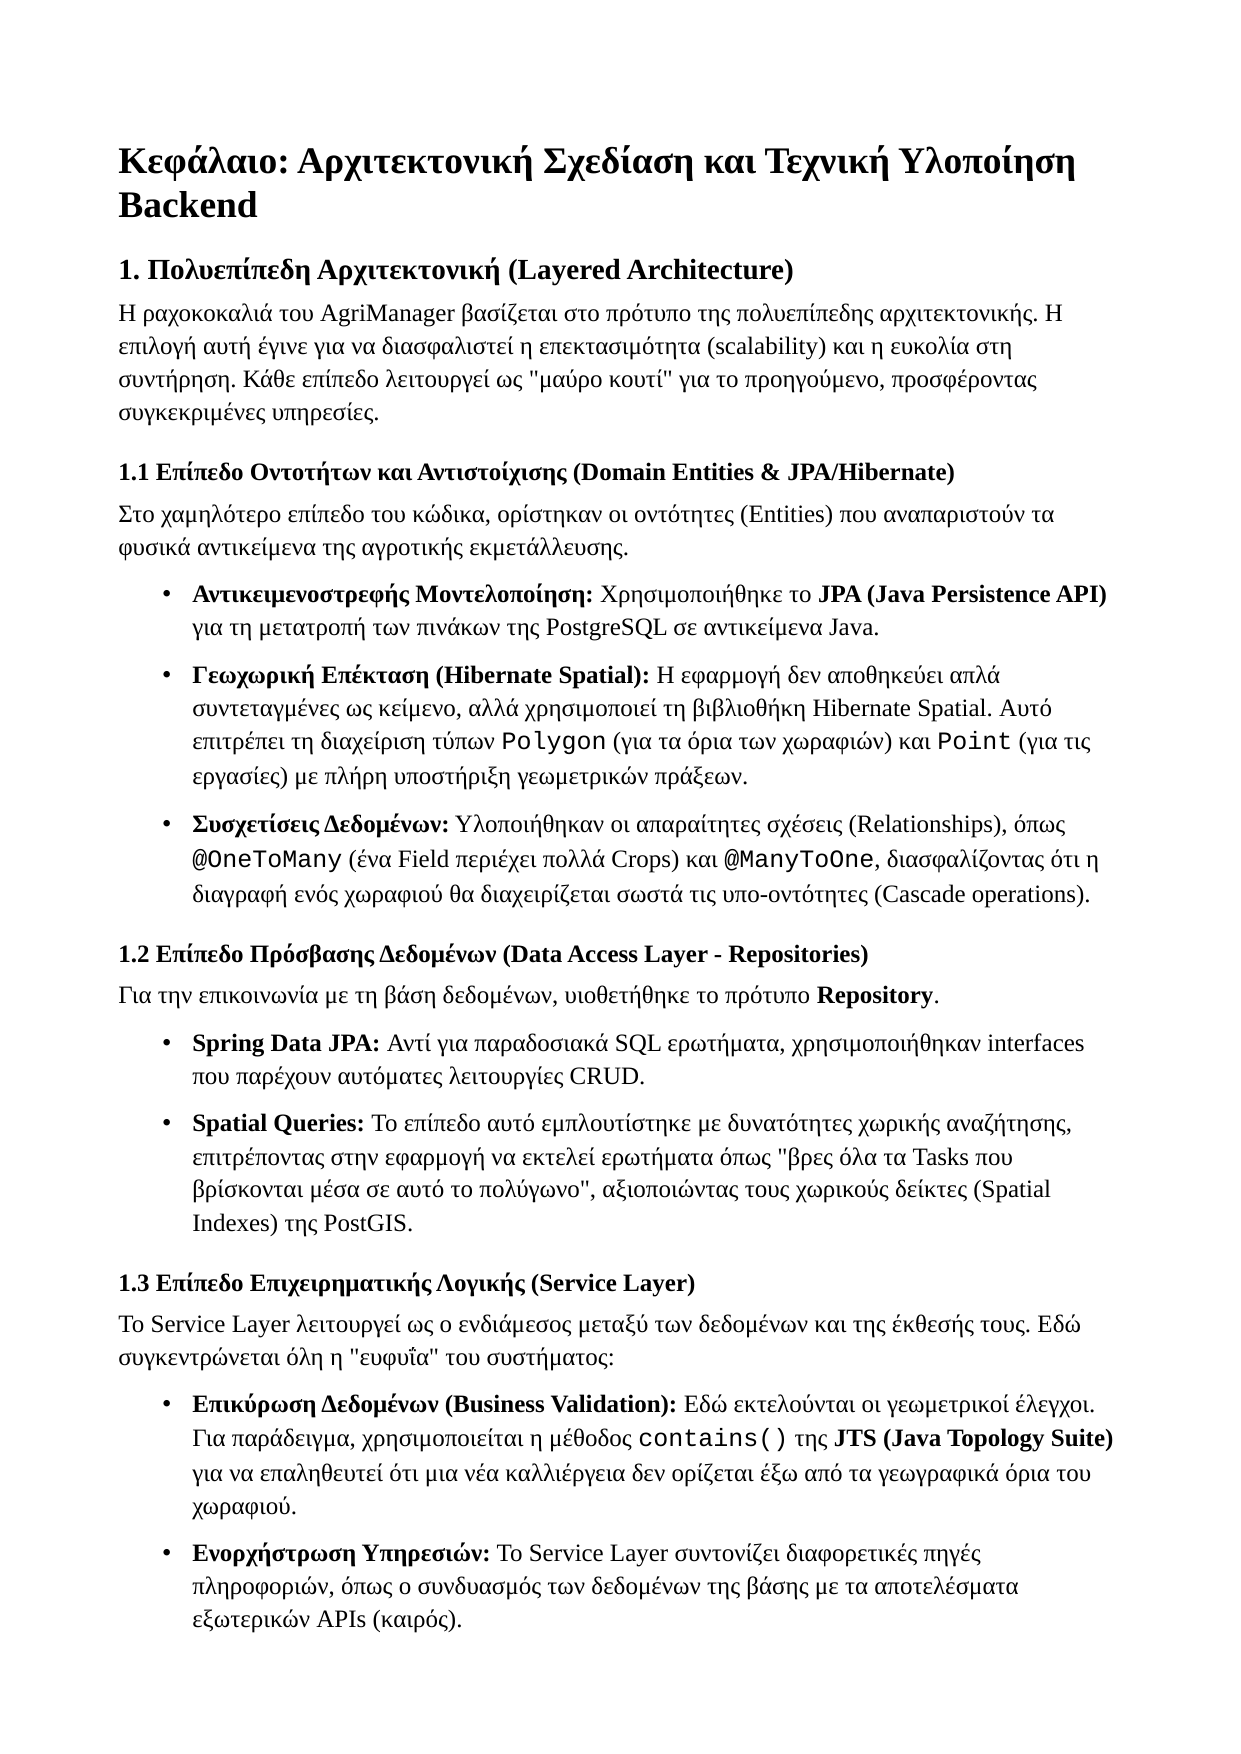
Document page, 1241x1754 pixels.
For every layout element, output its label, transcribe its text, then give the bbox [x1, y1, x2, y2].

text Το Service Layer λειτουργεί ως ο ενδιάμεσος μεταξύ των δεδομένων και της έκθεσής τους. Εδώ συγκεντρώνεται όλη η "ευφυΐα" του συστήματος: [118, 1309, 1122, 1371]
list Συσχετίσεις Δεδομένων: Υλοποιήθηκαν οι απαραίτητες σχέσεις (Relationships), όπως @OneToMany (ένα Field περιέχει πολλά Crops) και @ManyToOne, διασφαλίζοντας ότι η διαγραφή ενός χωραφιού θα διαχειρίζεται σωστά τις υπο-οντότητες (Cascade operations). [162, 809, 1122, 908]
list Αντικειμενοστρεφής Μοντελοποίηση: Χρησιμοποιήθηκε το JPA (Java Persistence API) για τη μετατροπή των πινάκων της PostgreSQL σε αντικείμενα Java. [162, 579, 1122, 641]
text Η ραχοκοκαλιά του AgriManager βασίζεται στο πρότυπο της πολυεπίπεδης αρχιτεκτονικής. Η επιλογή αυτή έγινε για να διασφαλιστεί η επεκτασιμότητα (scalability) και η ευκολία στη συντήρηση. Κάθε επίπεδο λειτουργεί ως "μαύρο κουτί" για το προηγούμενο, προσφέροντας συγκεκριμένες υπηρεσίες. [118, 298, 1122, 426]
list Γεωχωρική Επέκταση (Hibernate Spatial): Η εφαρμογή δεν αποθηκεύει απλά συντεταγμένες ως κείμενο, αλλά χρησιμοποιεί τη βιβλιοθήκη Hibernate Spatial. Αυτό επιτρέπει τη διαχείριση τύπων Polygon (για τα όρια των χωραφιών) και Point (για τις εργασίες) με πλήρη υποστήριξη γεωμετρικών πράξεων. [162, 660, 1122, 790]
list Ενορχήστρωση Υπηρεσιών: Το Service Layer συντονίζει διαφορετικές πηγές πληροφοριών, όπως ο συνδυασμός των δεδομένων της βάσης με τα αποτελέσματα εξωτερικών APIs (καιρός). [162, 1538, 1122, 1633]
list Spatial Queries: Το επίπεδο αυτό εμπλουτίστηκε με δυνατότητες χωρικής αναζήτησης, επιτρέποντας στην εφαρμογή να εκτελεί ερωτήματα όπως "βρες όλα τα Tasks που βρίσκονται μέσα σε αυτό το πολύγωνο", αξιοποιώντας τους χωρικούς δείκτες (Spatial Indexes) της PostGIS. [162, 1108, 1122, 1236]
subtitle Κεφάλαιο: Αρχιτεκτονική Σχεδίαση και Τεχνική Υλοποίηση Backend [118, 139, 1122, 225]
subtitle 1.3 Επίπεδο Επιχειρηματικής Λογικής (Service Layer) [118, 1268, 1122, 1296]
subtitle 1.1 Επίπεδο Οντοτήτων και Αντιστοίχισης (Domain Entities & JPA/Hibernate) [118, 457, 1122, 486]
subtitle 1.2 Επίπεδο Πρόσβασης Δεδομένων (Data Access Layer - Repositories) [118, 939, 1122, 968]
subtitle 1. Πολυεπίπεδη Αρχιτεκτονική (Layered Architecture) [118, 252, 1122, 286]
text Στο χαμηλότερο επίπεδο του κώδικα, ορίστηκαν οι οντότητες (Entities) που αναπαριστούν τα φυσικά αντικείμενα της αγροτικής εκμετάλλευσης. [118, 499, 1122, 561]
list Spring Data JPA: Αντί για παραδοσιακά SQL ερωτήματα, χρησιμοποιήθηκαν interfaces που παρέχουν αυτόματες λειτουργίες CRUD. [162, 1028, 1122, 1090]
text Για την επικοινωνία με τη βάση δεδομένων, υιοθετήθηκε το πρότυπο Repository. [118, 980, 1122, 1009]
list Επικύρωση Δεδομένων (Business Validation): Εδώ εκτελούνται οι γεωμετρικοί έλεγχοι. Για παράδειγμα, χρησιμοποιείται η μέθοδος contains() της JTS (Java Topology Suite) για να επαληθευτεί ότι μια νέα καλλιέργεια δεν ορίζεται έξω από τα γεωγραφικά όρια του χωραφιού. [162, 1389, 1122, 1519]
